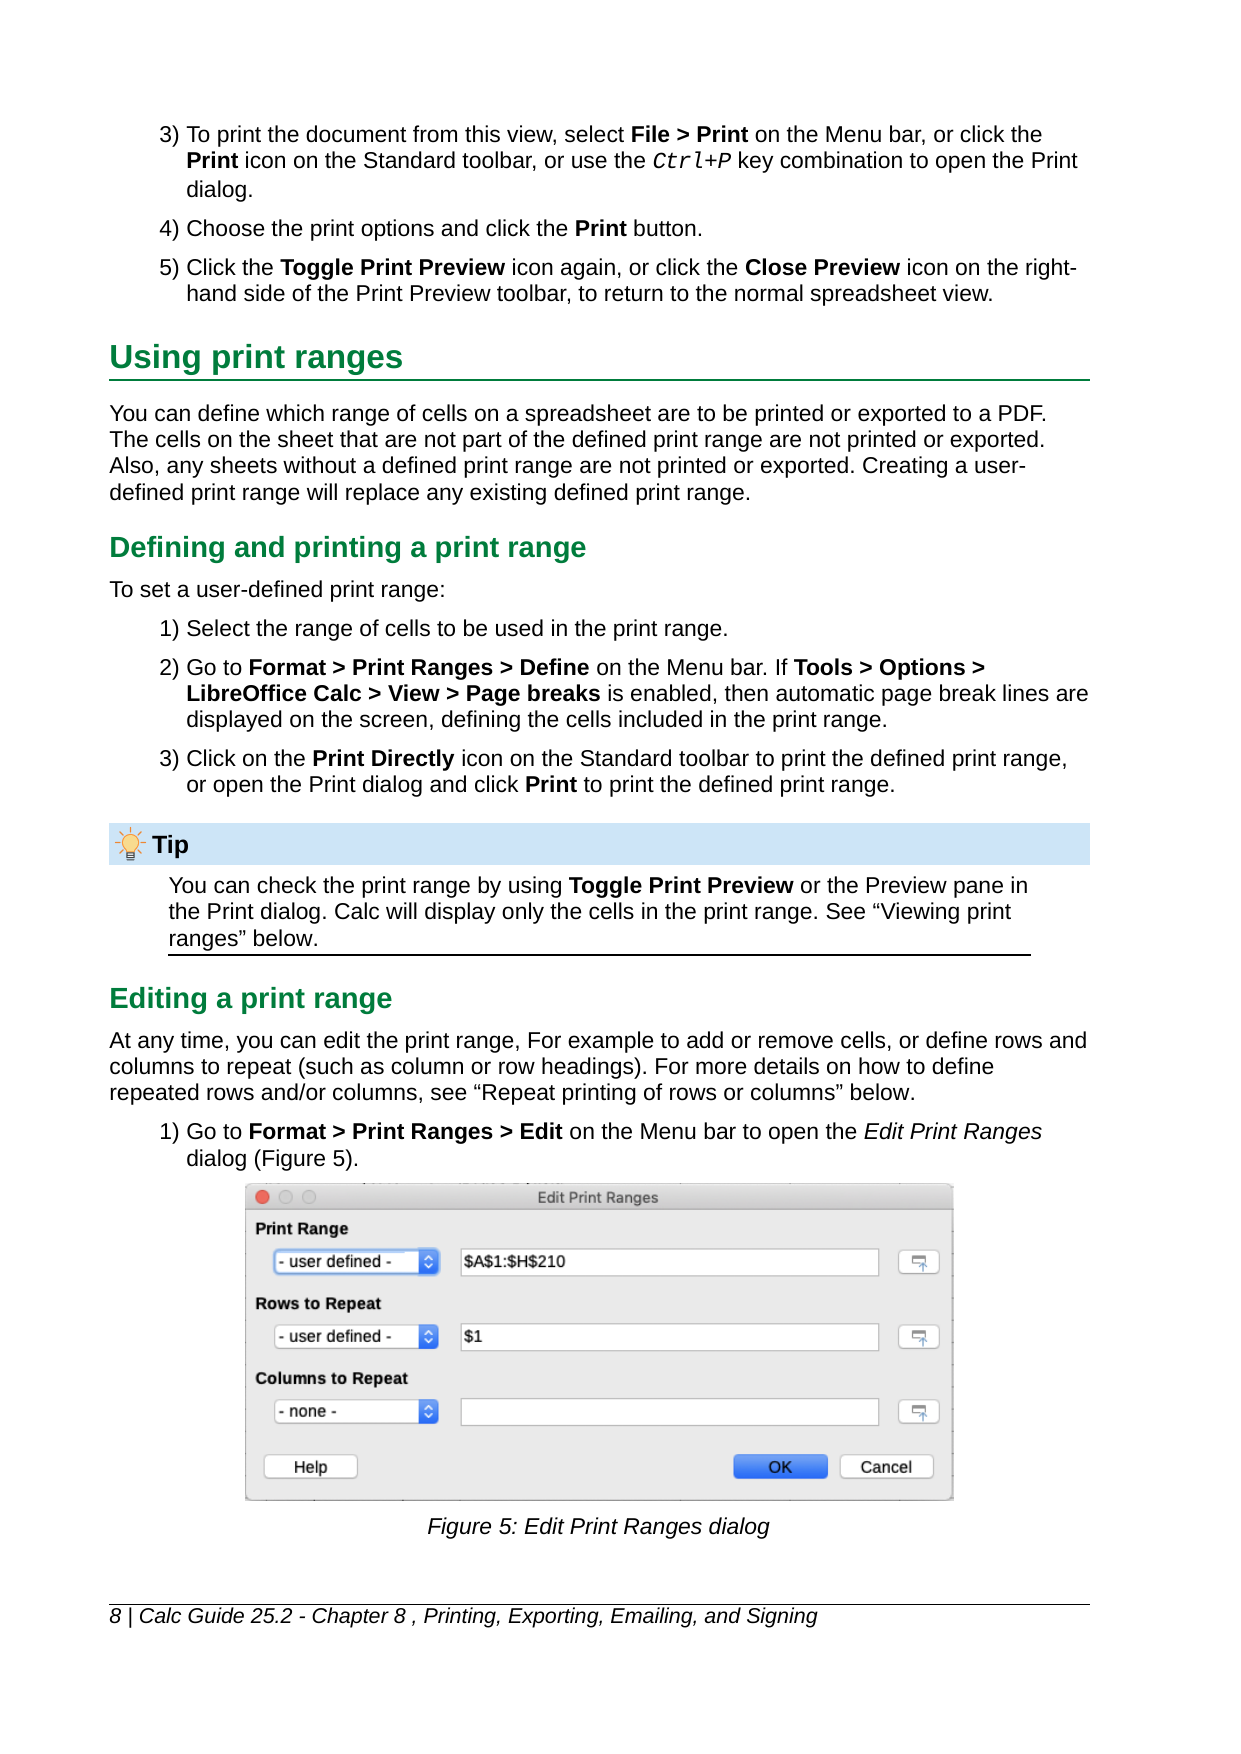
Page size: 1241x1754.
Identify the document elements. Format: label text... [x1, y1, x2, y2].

list To set a user-defined print range: [109, 576, 1090, 602]
subtitle Tip [151, 823, 1090, 865]
subtitle Using print ranges [109, 337, 1090, 379]
text You can define which range of cells on a spreadsheet are to be printed or exported to a PDF. The cells on the sheet that are not part of the defined print range are not printed or exported. Also, any sheets without a defined print range are not printed or exported. Creating a user-defined print range will replace any existing defined print range. [109, 400, 1090, 505]
list Go to Format > Print Ranges > Edit on the Menu bar to open the Edit Print Ranges dialog (Figure 5). [186, 1118, 1090, 1171]
list Click the Toggle Print Preview icon again, or click the Close Preview icon on the right-hand side of the Print Preview toolbar, to return to the normal spreadsheet view. [186, 253, 1090, 306]
list Go to Format > Print Ranges > Define on the Menu bar. If Tools > Options > LibreOffice Calc > View > Page breaks is enabled, then automatic page break lines are displayed on the screen, defining the cells included in the print range. [186, 653, 1090, 733]
text Figure 5: Edit Print Ranges dialog [245, 1513, 954, 1539]
subtitle Defining and printing a print range [109, 530, 1090, 563]
list To print the document from this view, select File > Print on the Menu bar, or click the Print icon on the Standard toolbar, or use the Ctrl+P key combination to open the Print dialog. [186, 121, 1090, 202]
subtitle Editing a print range [109, 981, 1090, 1014]
text You can check the print range by using Toggle Print Preview or the Preview pane in the Print dialog. Calc will display only the cells in the print range. See “Viewing print ranges” below. [168, 872, 1031, 954]
list Click on the Print Directly icon on the Standard toolbar to print the defined print range, or open the Print dialog and click Print to print the defined print range. [186, 745, 1090, 798]
list At any time, you can edit the print range, For example to add or remove cells, or define rows and columns to repeat (such as column or row headings). For more details on how to define repeated rows and/or columns, see “Repeat printing of rows or columns” below. [109, 1027, 1090, 1106]
list Select the range of cells to be used in the print range. [186, 615, 1090, 641]
picture [245, 1183, 954, 1501]
list Choose the print options and click the Print button. [186, 214, 1090, 241]
